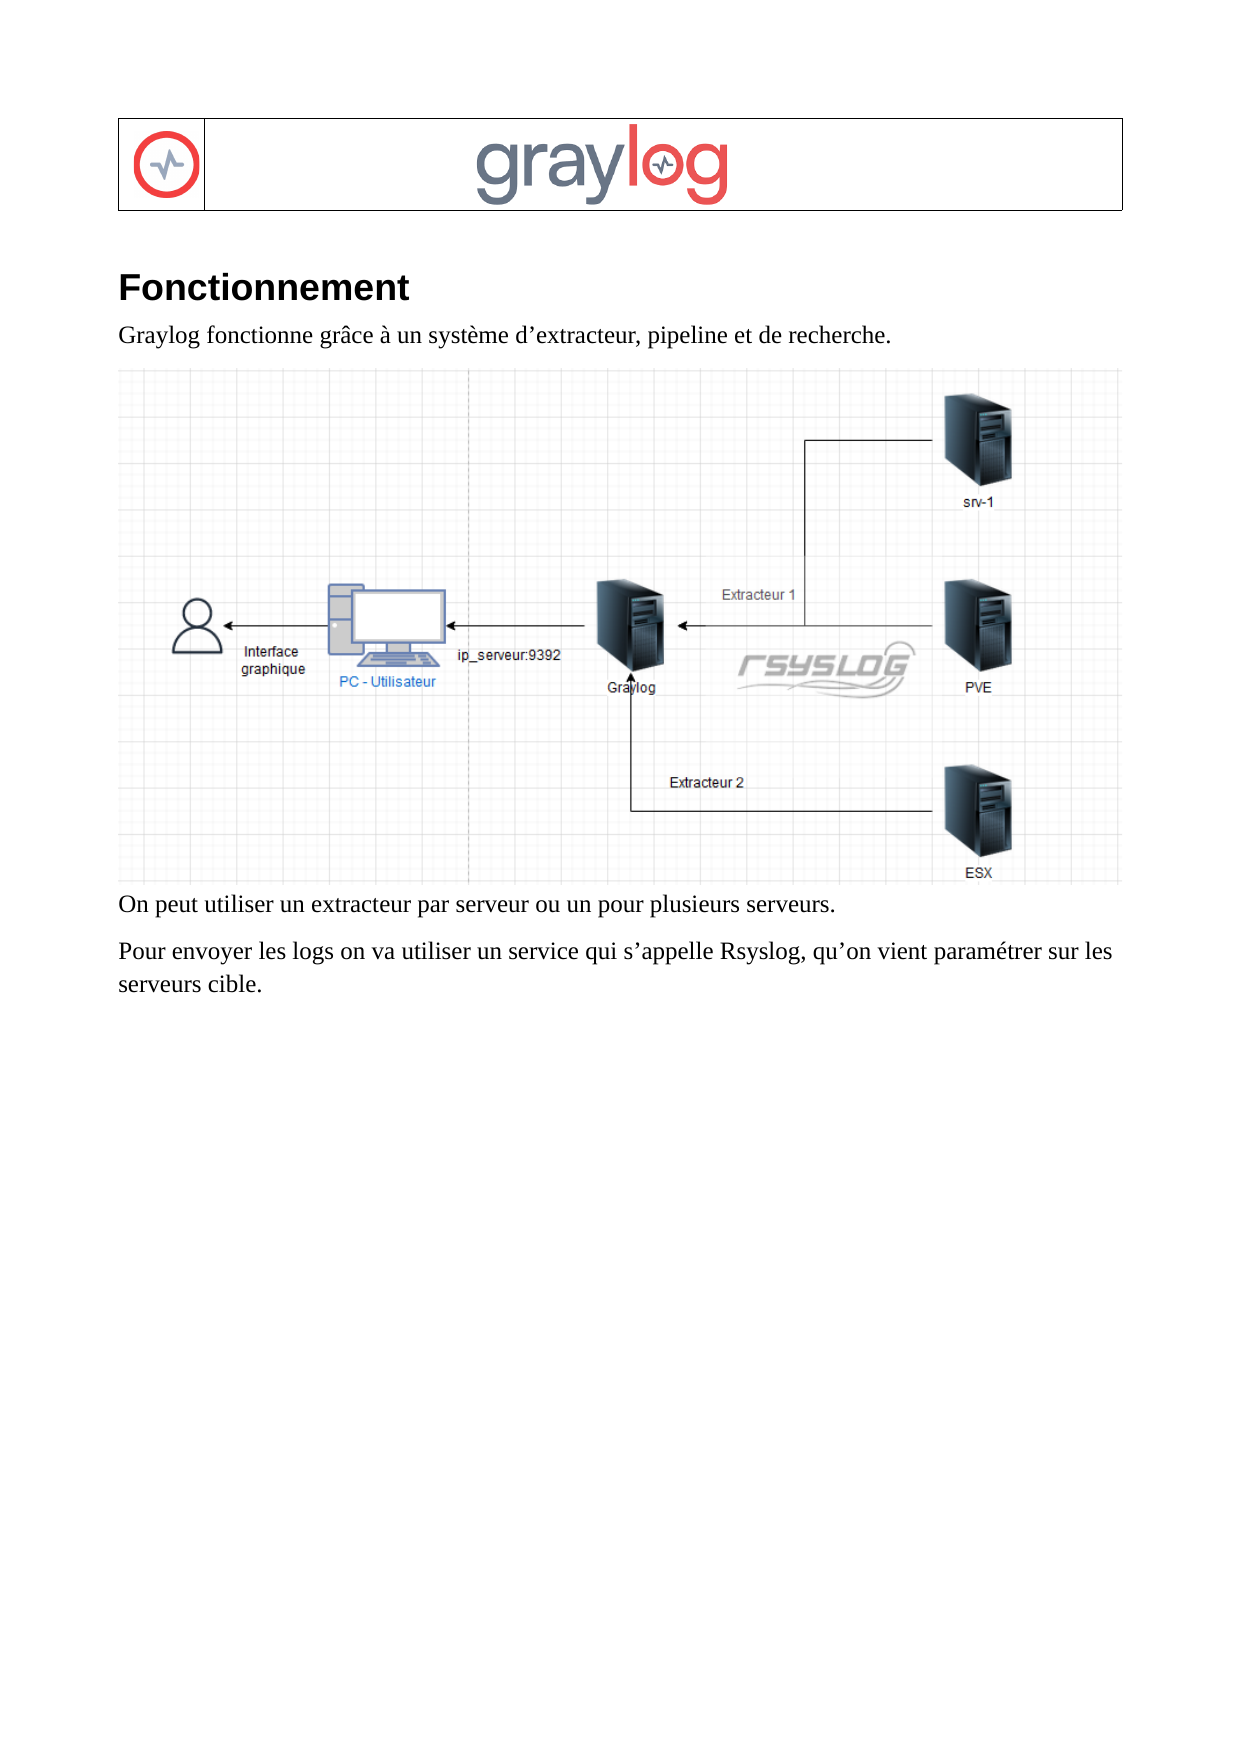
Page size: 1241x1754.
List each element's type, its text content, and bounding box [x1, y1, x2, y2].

text On peut utiliser un extracteur par serveur ou un pour plusieurs serveurs. [118, 885, 1122, 918]
text Pour envoyer les logs on va utiliser un service qui s’appelle Rsyslog, qu’on vient paramétrer sur les serveurs cible. [118, 936, 1122, 998]
text Graylog fonctionne grâce à un système d’extracteur, pipeline et de recherche. [118, 321, 1122, 349]
picture [476, 124, 728, 205]
subtitle Fonctionnement [118, 265, 1122, 308]
picture [118, 368, 1123, 885]
picture [133, 131, 200, 198]
